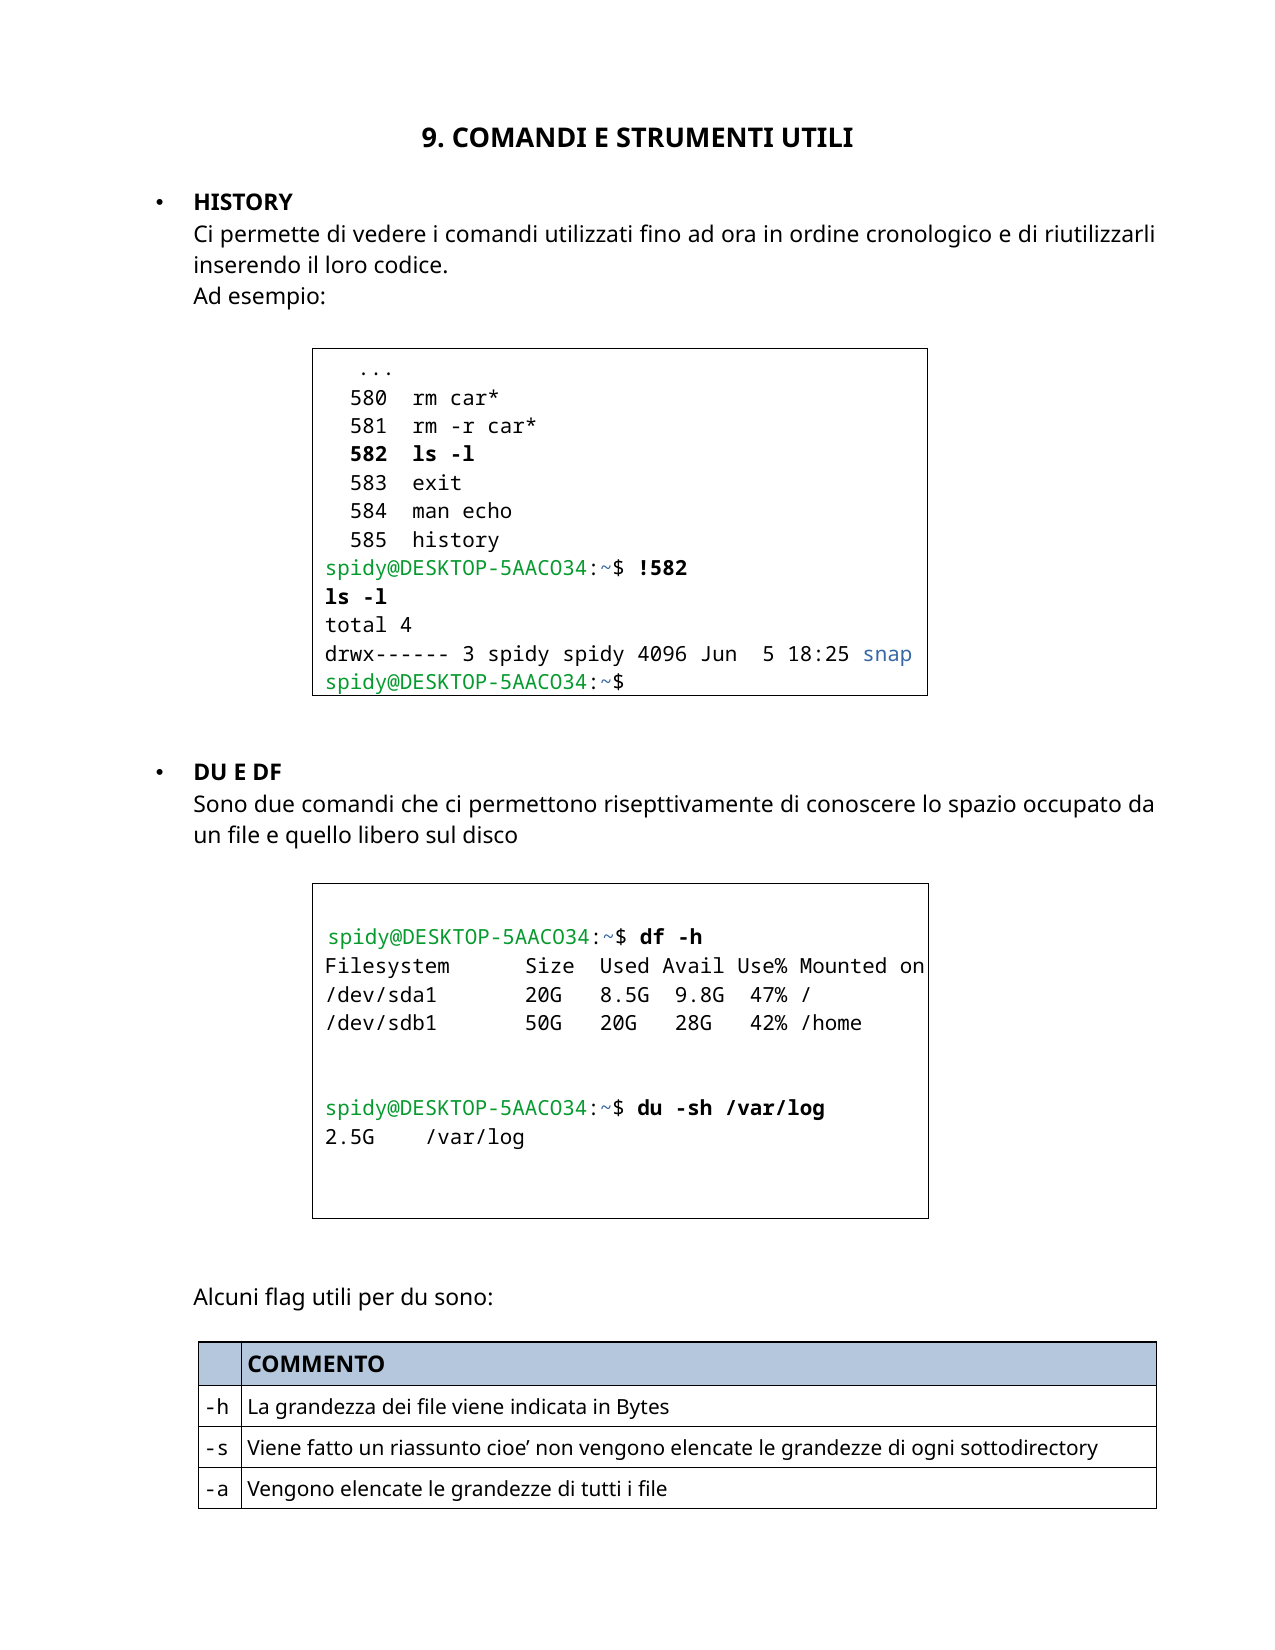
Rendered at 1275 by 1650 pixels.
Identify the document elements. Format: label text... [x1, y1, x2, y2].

table_cell Viene fatto un riassunto cioe’ non vengono elencate le grandezze di ogni sottodirectory [242, 1427, 1156, 1467]
list Sono due comandi che ci permettono risepttivamente di conoscere lo spazio occupato da un file e quello libero sul disco [156, 787, 1157, 850]
text 9. COMANDI E STRUMENTI UTILI [118, 118, 1157, 155]
list DU E DF [156, 756, 1157, 787]
table_header COMMENTO [242, 1343, 1156, 1385]
list Alcuni flag utili per du sono: [156, 1281, 1157, 1313]
list Ad esempio: [156, 280, 1157, 311]
table_cell -s [199, 1427, 241, 1467]
table_cell -h [199, 1386, 241, 1426]
table_header [199, 1343, 241, 1385]
table_cell La grandezza dei file viene indicata in Bytes [242, 1386, 1156, 1426]
list Ci permette di vedere i comandi utilizzati fino ad ora in ordine cronologico e di riutilizzarli inserendo il loro codice. [156, 217, 1157, 280]
list HISTORY [156, 186, 1157, 217]
table_cell -a [199, 1468, 241, 1508]
table_cell Vengono elencate le grandezze di tutti i file [242, 1468, 1156, 1508]
